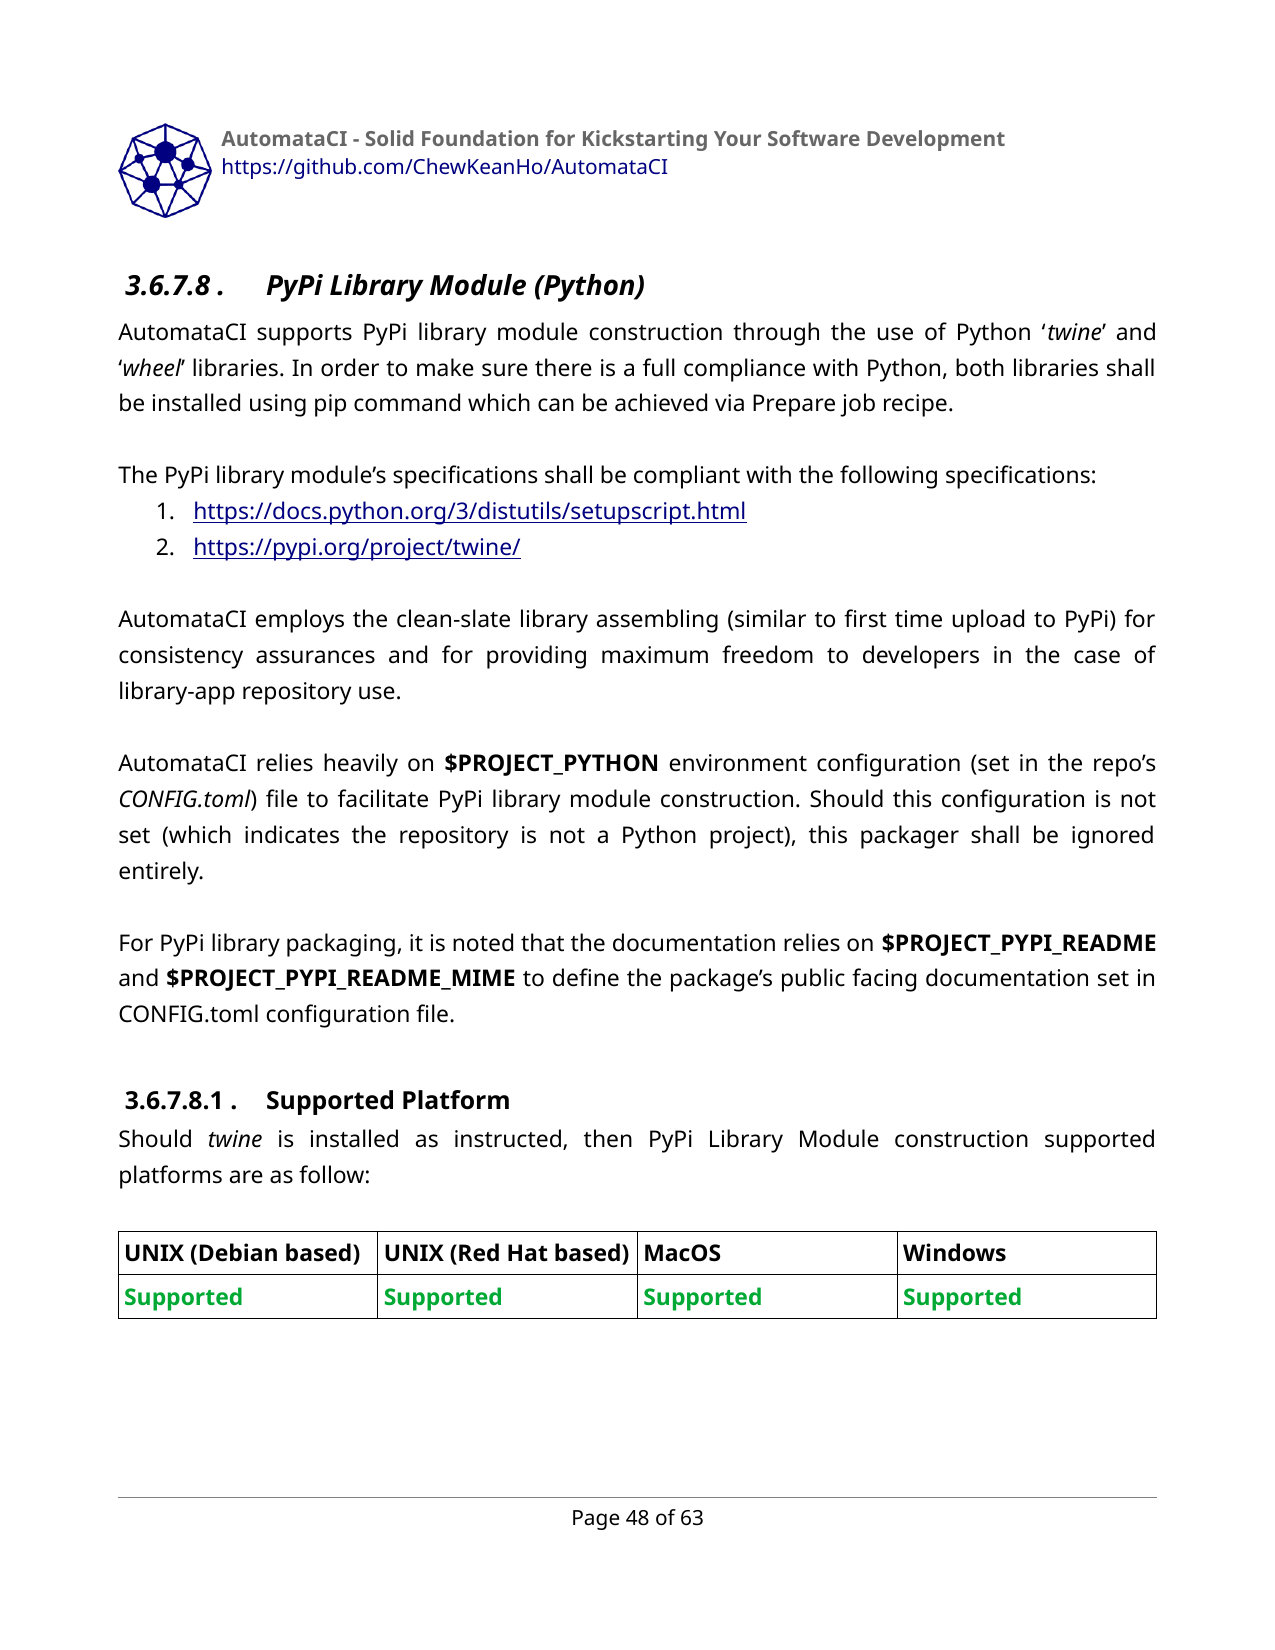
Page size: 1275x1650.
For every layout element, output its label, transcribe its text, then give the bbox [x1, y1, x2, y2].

text AutomataCI supports PyPi library module construction through the use of Python ‘twine’ and ‘wheel’ libraries. In order to make sure there is a full compliance with Python, both libraries shall be installed using pip command which can be achieved via Prepare job recipe. [118, 316, 1157, 419]
text AutomataCI relies heavily on $PROJECT_PYTHON environment configuration (set in the repo’s CONFIG.toml) file to facilitate PyPi library module construction. Should this configuration is not set (which indicates the repository is not a Python project), this packager shall be ignored entirely. [118, 747, 1157, 886]
picture [118, 123, 212, 218]
table_header UNIX (Debian based) [119, 1232, 377, 1274]
table_cell Supported [638, 1275, 897, 1318]
table_header UNIX (Red Hat based) [378, 1232, 637, 1274]
table_cell Supported [898, 1275, 1156, 1318]
subtitle Supported Platform [118, 1083, 1157, 1116]
list https://pypi.org/project/twine/ [156, 531, 1157, 562]
table_header MacOS [638, 1232, 897, 1274]
text For PyPi library packaging, it is noted that the documentation relies on $PROJECT_PYPI_README and $PROJECT_PYPI_README_MIME to define the package’s public facing documentation set in CONFIG.toml configuration file. [118, 926, 1157, 1029]
list https://docs.python.org/3/distutils/setupscript.html [156, 495, 1157, 526]
subtitle PyPi Library Module (Python) [118, 265, 1157, 303]
table_header Windows [898, 1232, 1156, 1274]
table_cell Supported [119, 1275, 377, 1318]
table_cell Supported [378, 1275, 637, 1318]
text Should twine is installed as instructed, then PyPi Library Module construction supported platforms are as follow: [118, 1123, 1157, 1190]
text AutomataCI employs the clean-slate library assembling (similar to first time upload to PyPi) for consistency assurances and for providing maximum freedom to developers in the case of library-app repository use. [118, 603, 1157, 706]
text The PyPi library module’s specifications shall be compliant with the following specifications: [118, 459, 1157, 491]
